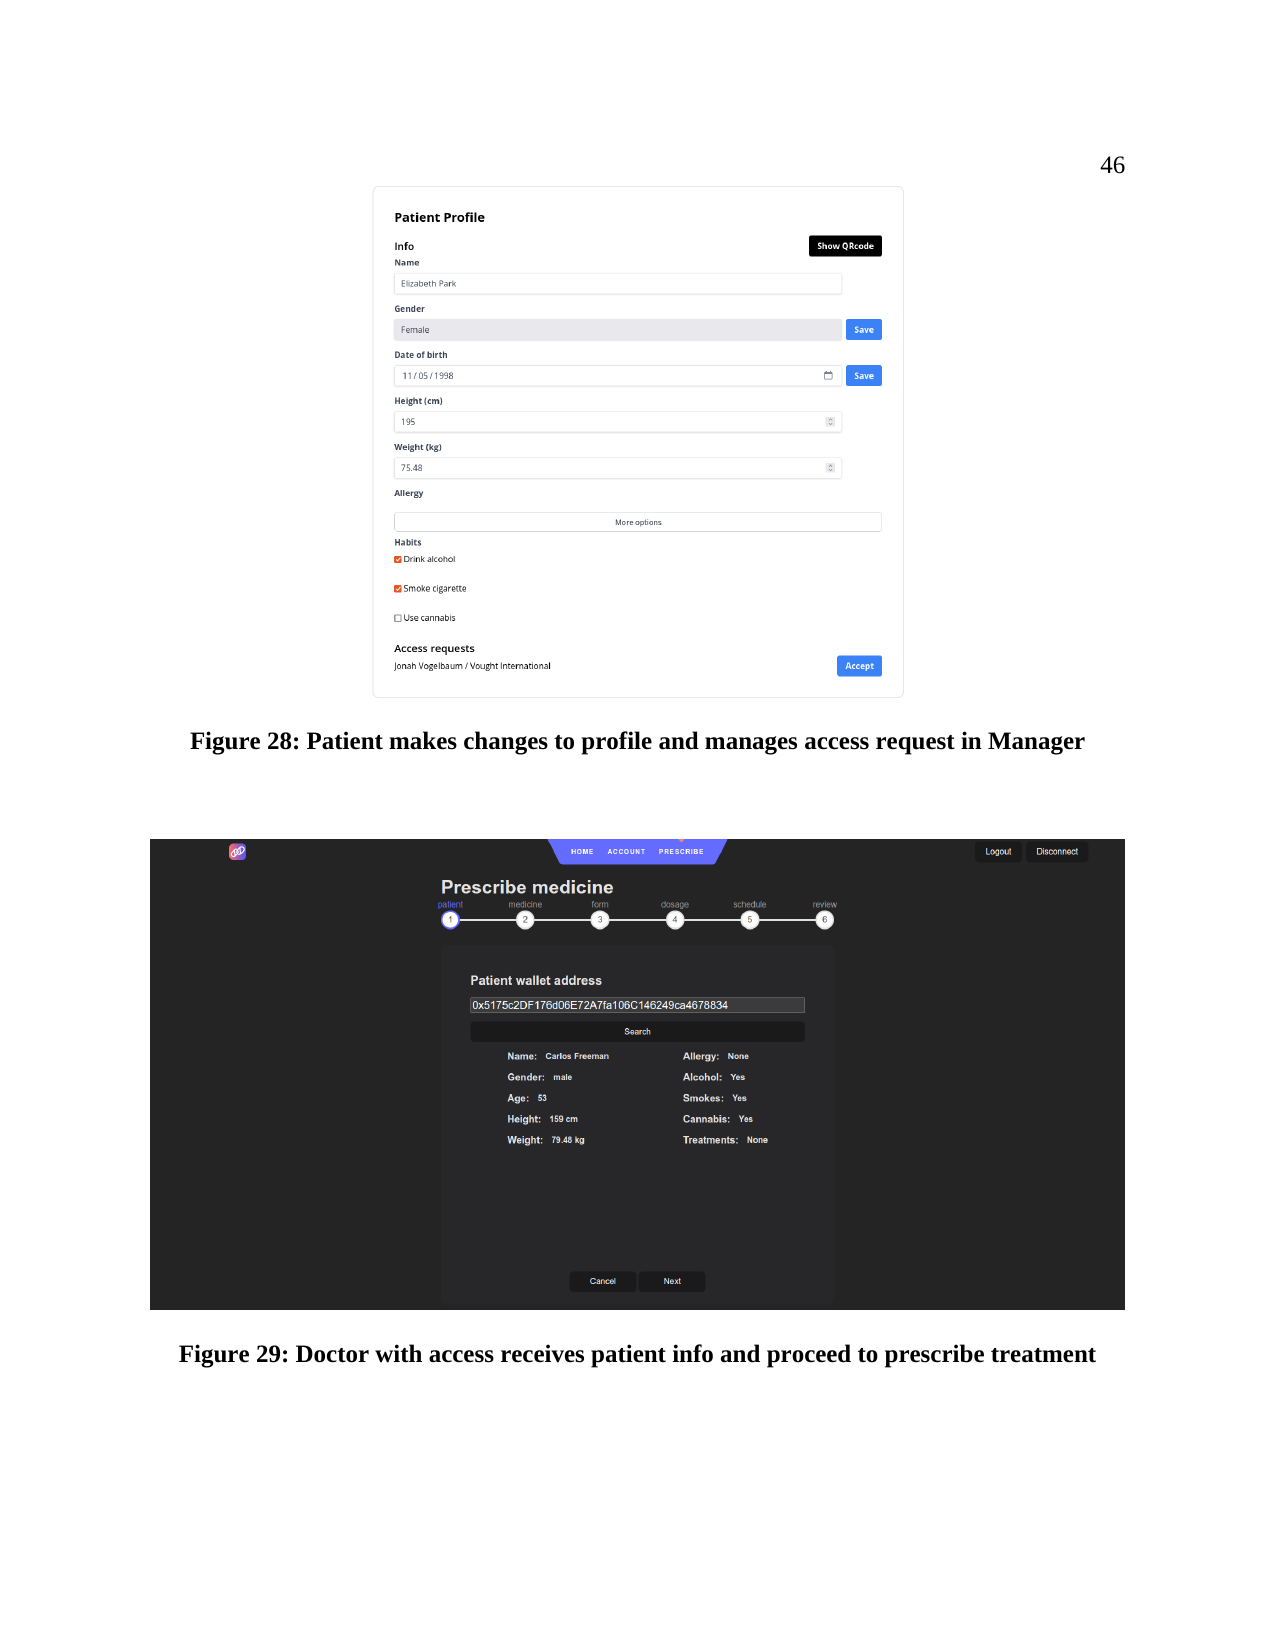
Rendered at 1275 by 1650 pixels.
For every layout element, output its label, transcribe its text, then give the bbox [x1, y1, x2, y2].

title Figure 29: Doctor with access receives patient info and proceed to prescribe treatment [150, 1310, 1125, 1367]
picture [150, 839, 1125, 1310]
title Figure 28: Patient makes changes to profile and manages access request in Manager [150, 698, 1125, 755]
picture [150, 178, 1125, 698]
